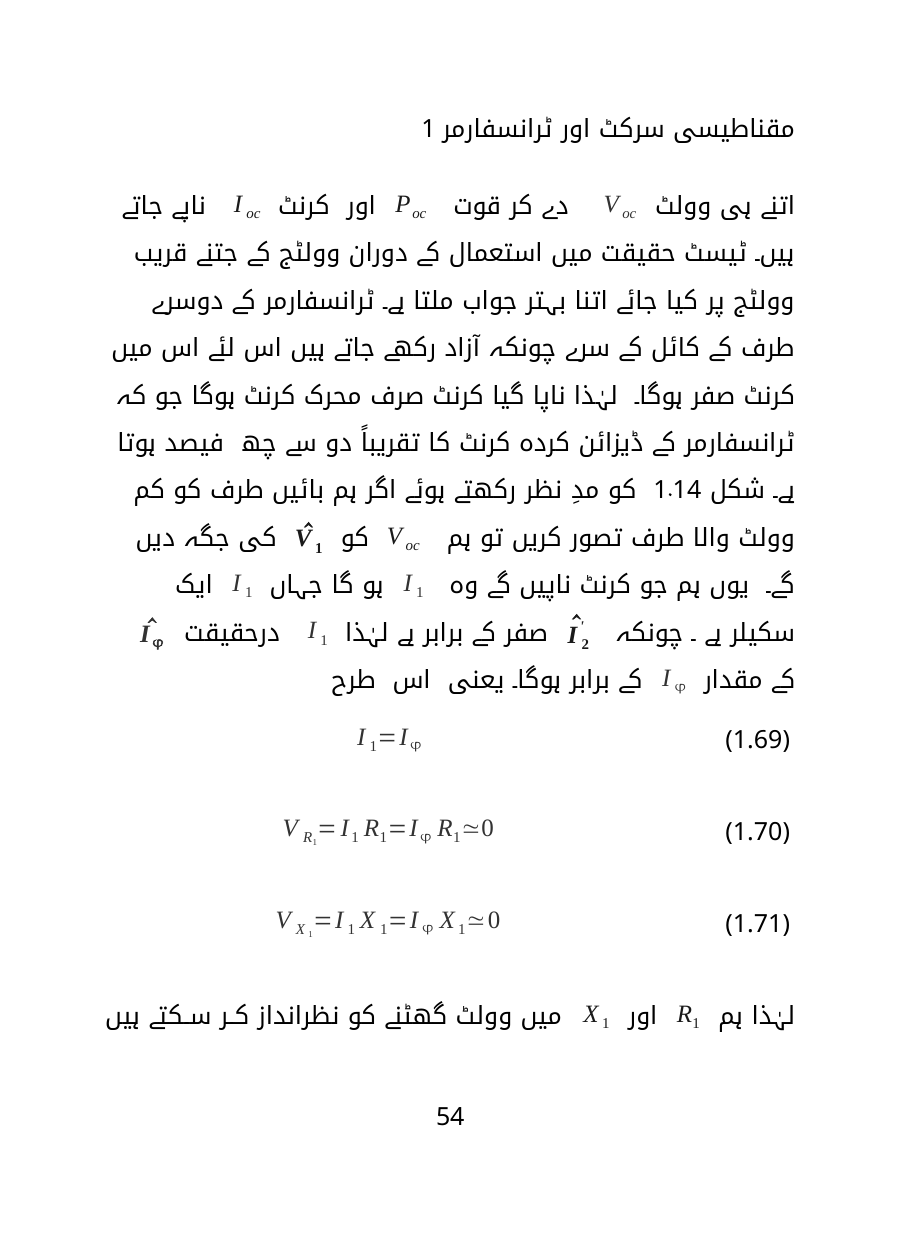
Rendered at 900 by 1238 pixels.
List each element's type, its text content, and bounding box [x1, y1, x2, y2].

table_header [105, 900, 676, 958]
table_header (1.69) [679, 716, 795, 774]
table_header [105, 808, 678, 866]
table_header (1.71) [676, 900, 795, 958]
table_header (1.70) [678, 808, 795, 866]
text لہٰذا ہماورمیں وولٹ گھٹنے کو نظرانداز کر سکتے ہیں اور کہہ سکتے ہیں کہبغیر کم ہوئے اورپہ موجود ہو گا۔ اگر ہم شکل 1.14 کے بجائے شکل 1.15 کو استعمال کرتے تو یہی نتیجہ نکلتا۔ [105, 992, 795, 1040]
table_header [105, 716, 679, 774]
text اوپن سرکٹ ٹیسٹ جیسا کے نام سے واضع ہے، ٹرانسفارمر کے ایک طرف کے کائل کے سروں کو آزاد رکھ کر کیا جاتا ہے۔ اگرچہ یہ ٹیسٹ ٹرانسفارمر کے کسی بھی طرف کے کائل پر کیا جا سکتا ہے مگر حقیقت میں اسے کم وولٹ والے طرف کے کائل پر کرنا آسان ہوتا ہے۔ یہ ٹیسٹ ٹرانسفارمر کے ڈیزائن کردہ وولٹج اور فرکونسی یا ان کے قریب ترین مقداروں پر کئے جاتے ہیں۔ اس کا مطلب ہوا کہ اگر ہموالا ایک ٹرانسفارمر جس کا ایک فیز ہو اور جوپر چلتا ہو کا ٹیسٹ کرنا چاہیں تو اگر یہ ٹیسٹ اس کے گیارہ ہزار والے کائل پر کیا جائے تو گیارہ ہزار وولٹ کے لگ بگ وولٹج استعمال ہوں گے اور اگر دو سو وولٹ والے کائل پر کیا جائے تو دو سو وولٹ کے لگ بگ وولٹج استعمال کئے جائیں گے اور فرکونسی کے لگ بگ رکھی جائے گی۔ پاؤر ٹرانسفارمر میں زیادہ وولٹ کے کائل کے وولٹج خطرناک حد تک ہوتے ہیں اور اتنے وولٹج پر ٹیسٹ کرنا خطرے سے خالی نہیں ہوتا۔ یہی وجہ ہے کہ اس ٹیسٹ کو کم وولٹ والے کائل پر ہی کیا جاتا ہے۔ لہٰذا جس وولٹج پر ٹرانسفارمر عام حالات میں استعمال ہوتا ہے اس ٹیسٹ میں کم وولٹ والے طرف کے کائل کو اتنے ہی وولٹ دے کر قوت اور کرنٹ ناپے جاتے ہیں۔ ٹیسٹ حقیقت میں استعمال کے دوران وولٹج کے جتنے قریب وولٹج پر کیا جائے اتنا بہتر جواب ملتا ہے۔ ٹرانسفارمر کے دوسرے طرف کے کائل کے سرے چونکہ آزاد رکھے جاتے ہیں اس لئے اس میں کرنٹ صفر ہوگا۔ لہٰذا ناپا گیا کرنٹ صرف محرک کرنٹ ہوگا جو کہ ٹرانسفارمر کے ڈیزائن کردہ کرنٹ کا تقریباً دو سے چھ فیصد ہوتا ہے۔ شکل 1.14 کو مدِ نظر رکھتے ہوئے اگر ہم بائیں طرف کو کم وولٹ والا طرف تصور کریں تو ہم کوکی جگہ دیں گے۔ یوں ہم جو کرنٹ ناپیں گے وہ ہو گا جہاںایک سکیلر ہے ۔ چونکہ صفر کے برابر ہے لہٰذا درحقیقتکے مقدارکے برابر ہوگا۔ یعنی اس طرح [105, 182, 795, 704]
